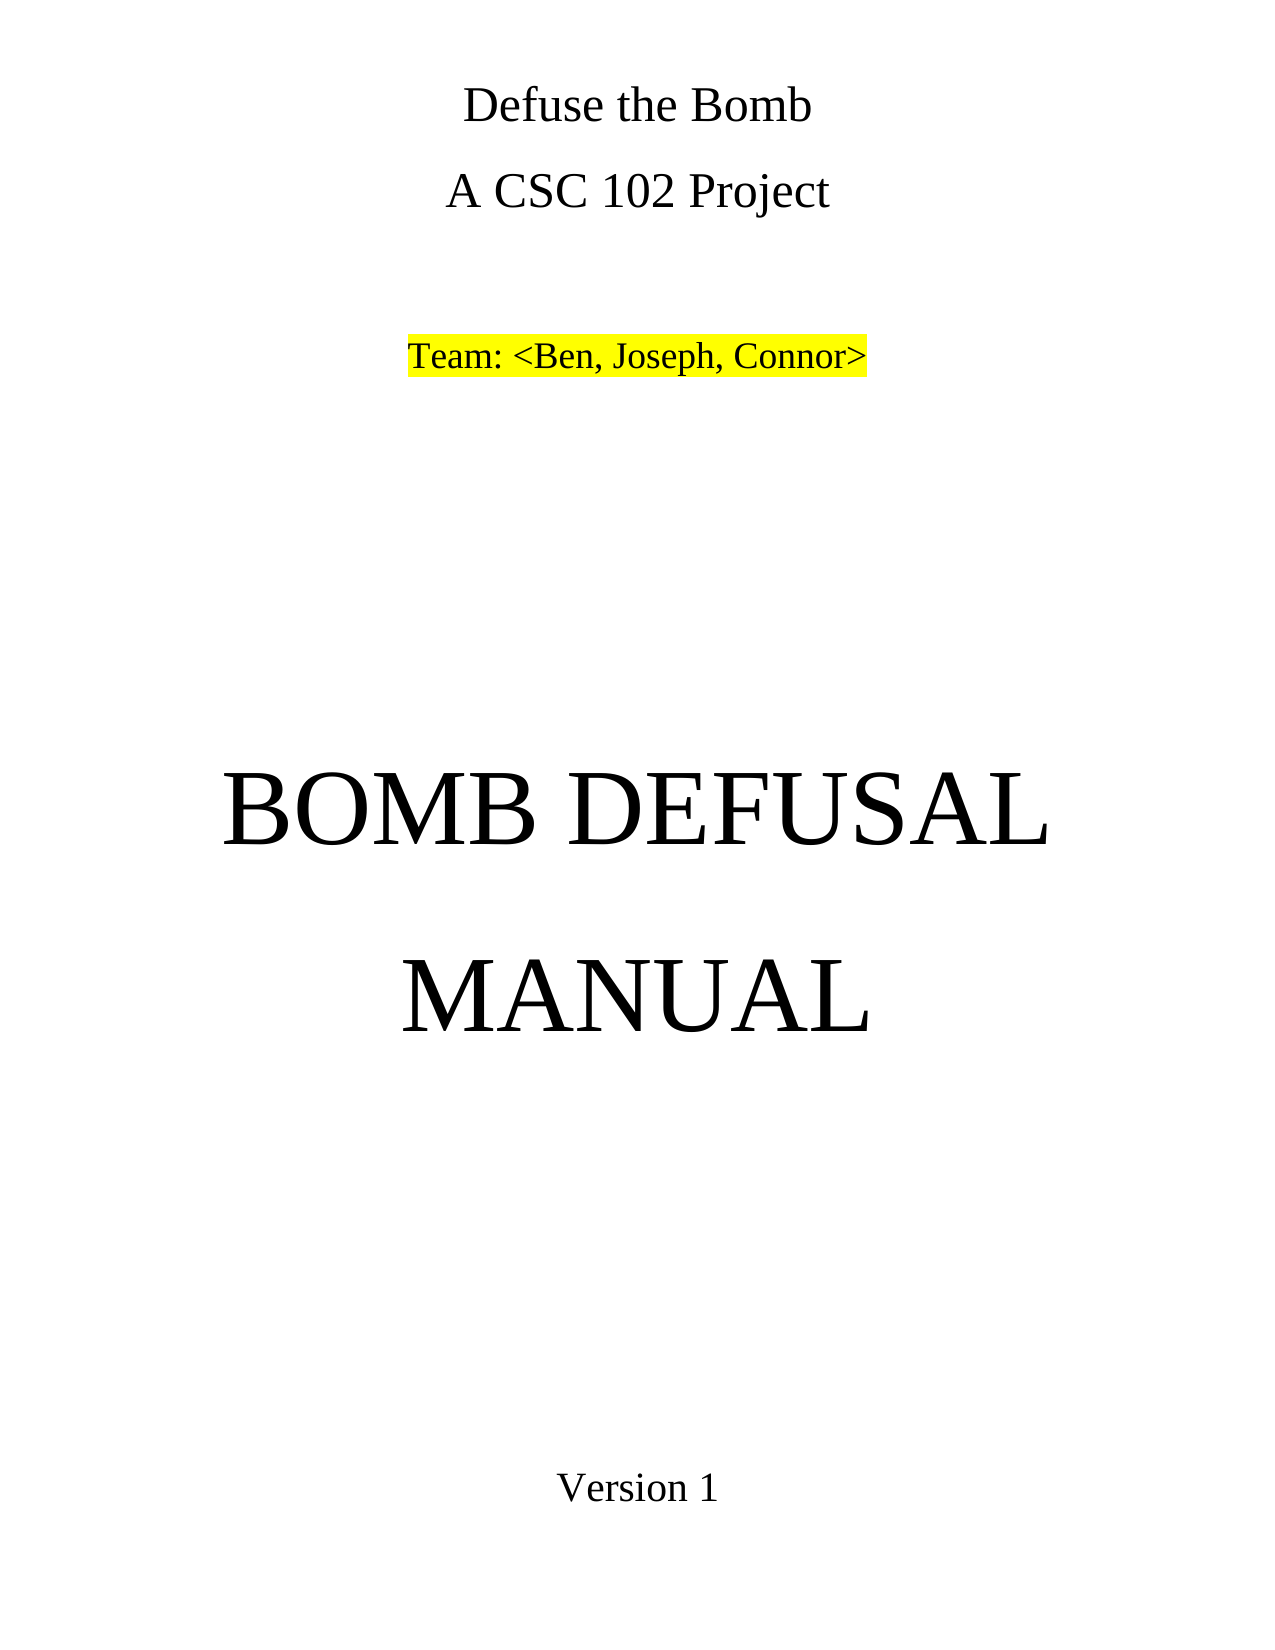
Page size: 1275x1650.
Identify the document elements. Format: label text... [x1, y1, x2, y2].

text Team: <Ben, Joseph, Connor> [150, 334, 1125, 377]
text Defuse the Bomb [150, 75, 1125, 132]
text BOMB DEFUSAL MANUAL [150, 743, 1125, 1055]
text A CSC 102 Project [150, 161, 1125, 219]
text Version 1 [150, 1462, 1125, 1510]
